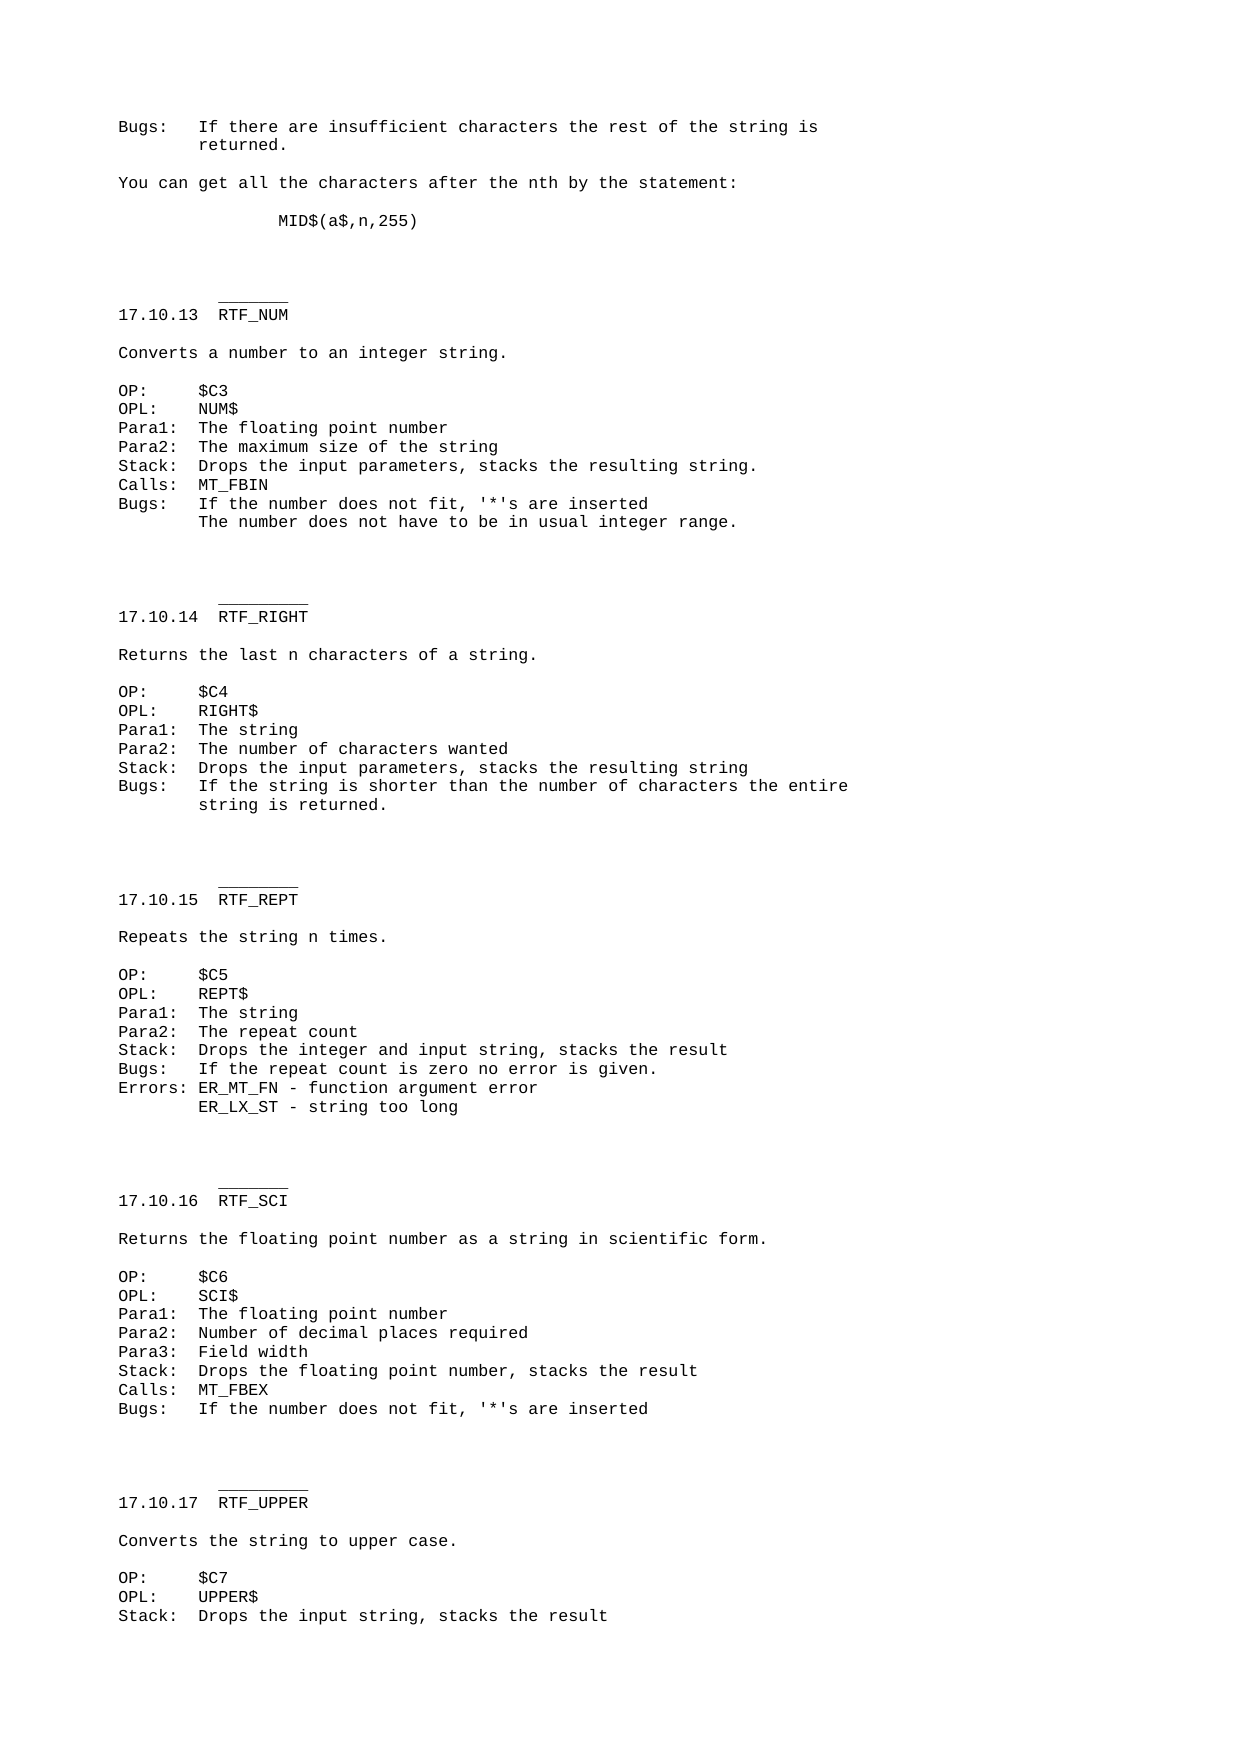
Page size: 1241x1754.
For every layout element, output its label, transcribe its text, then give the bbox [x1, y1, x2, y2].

text MID$(a$,n,255) [118, 212, 1122, 231]
text Para3: Field width [118, 1344, 1122, 1362]
text Calls: MT_FBEX [118, 1381, 1122, 1400]
text Bugs: If the repeat count is zero no error is given. [118, 1061, 1122, 1080]
text _________ [118, 1476, 1122, 1494]
text Para1: The string [118, 721, 1122, 740]
text 17.10.17 RTF_UPPER [118, 1494, 1122, 1513]
text 17.10.13 RTF_NUM [118, 307, 1122, 326]
text OP: $C4 [118, 684, 1122, 703]
text _______ [118, 288, 1122, 307]
text Stack: Drops the input parameters, stacks the resulting string [118, 759, 1122, 778]
text OPL: REPT$ [118, 985, 1122, 1004]
text OPL: RIGHT$ [118, 703, 1122, 721]
text string is returned. [118, 797, 1122, 816]
text Stack: Drops the input string, stacks the result [118, 1608, 1122, 1626]
text OP: $C6 [118, 1268, 1122, 1287]
text Bugs: If the string is shorter than the number of characters the entire [118, 778, 1122, 797]
text OP: $C3 [118, 382, 1122, 401]
text Para2: The maximum size of the string [118, 439, 1122, 457]
text Para2: Number of decimal places required [118, 1325, 1122, 1344]
text Para1: The string [118, 1004, 1122, 1023]
text OPL: SCI$ [118, 1287, 1122, 1306]
text The number does not have to be in usual integer range. [118, 514, 1122, 533]
text Returns the last n characters of a string. [118, 646, 1122, 665]
text Bugs: If there are insufficient characters the rest of the string is [118, 118, 1122, 137]
text Converts a number to an integer string. [118, 344, 1122, 363]
text Returns the floating point number as a string in scientific form. [118, 1231, 1122, 1249]
text Calls: MT_FBIN [118, 476, 1122, 495]
text returned. [118, 137, 1122, 156]
text 17.10.15 RTF_REPT [118, 891, 1122, 910]
text OP: $C7 [118, 1570, 1122, 1589]
text _________ [118, 589, 1122, 608]
text Converts the string to upper case. [118, 1532, 1122, 1551]
text 17.10.14 RTF_RIGHT [118, 608, 1122, 627]
text You can get all the characters after the nth by the statement: [118, 175, 1122, 193]
text 17.10.16 RTF_SCI [118, 1193, 1122, 1212]
text Para1: The floating point number [118, 420, 1122, 439]
text Stack: Drops the floating point number, stacks the result [118, 1362, 1122, 1381]
text OPL: UPPER$ [118, 1589, 1122, 1608]
text ________ [118, 872, 1122, 891]
text Errors: ER_MT_FN - function argument error [118, 1080, 1122, 1098]
text Para1: The floating point number [118, 1306, 1122, 1325]
text Para2: The number of characters wanted [118, 740, 1122, 759]
text OPL: NUM$ [118, 401, 1122, 420]
text Para2: The repeat count [118, 1023, 1122, 1042]
text Bugs: If the number does not fit, '*'s are inserted [118, 495, 1122, 514]
text OP: $C5 [118, 967, 1122, 985]
text Bugs: If the number does not fit, '*'s are inserted [118, 1400, 1122, 1419]
text Stack: Drops the input parameters, stacks the resulting string. [118, 457, 1122, 476]
text Stack: Drops the integer and input string, stacks the result [118, 1042, 1122, 1061]
text Repeats the string n times. [118, 929, 1122, 948]
text _______ [118, 1174, 1122, 1193]
text ER_LX_ST - string too long [118, 1098, 1122, 1117]
